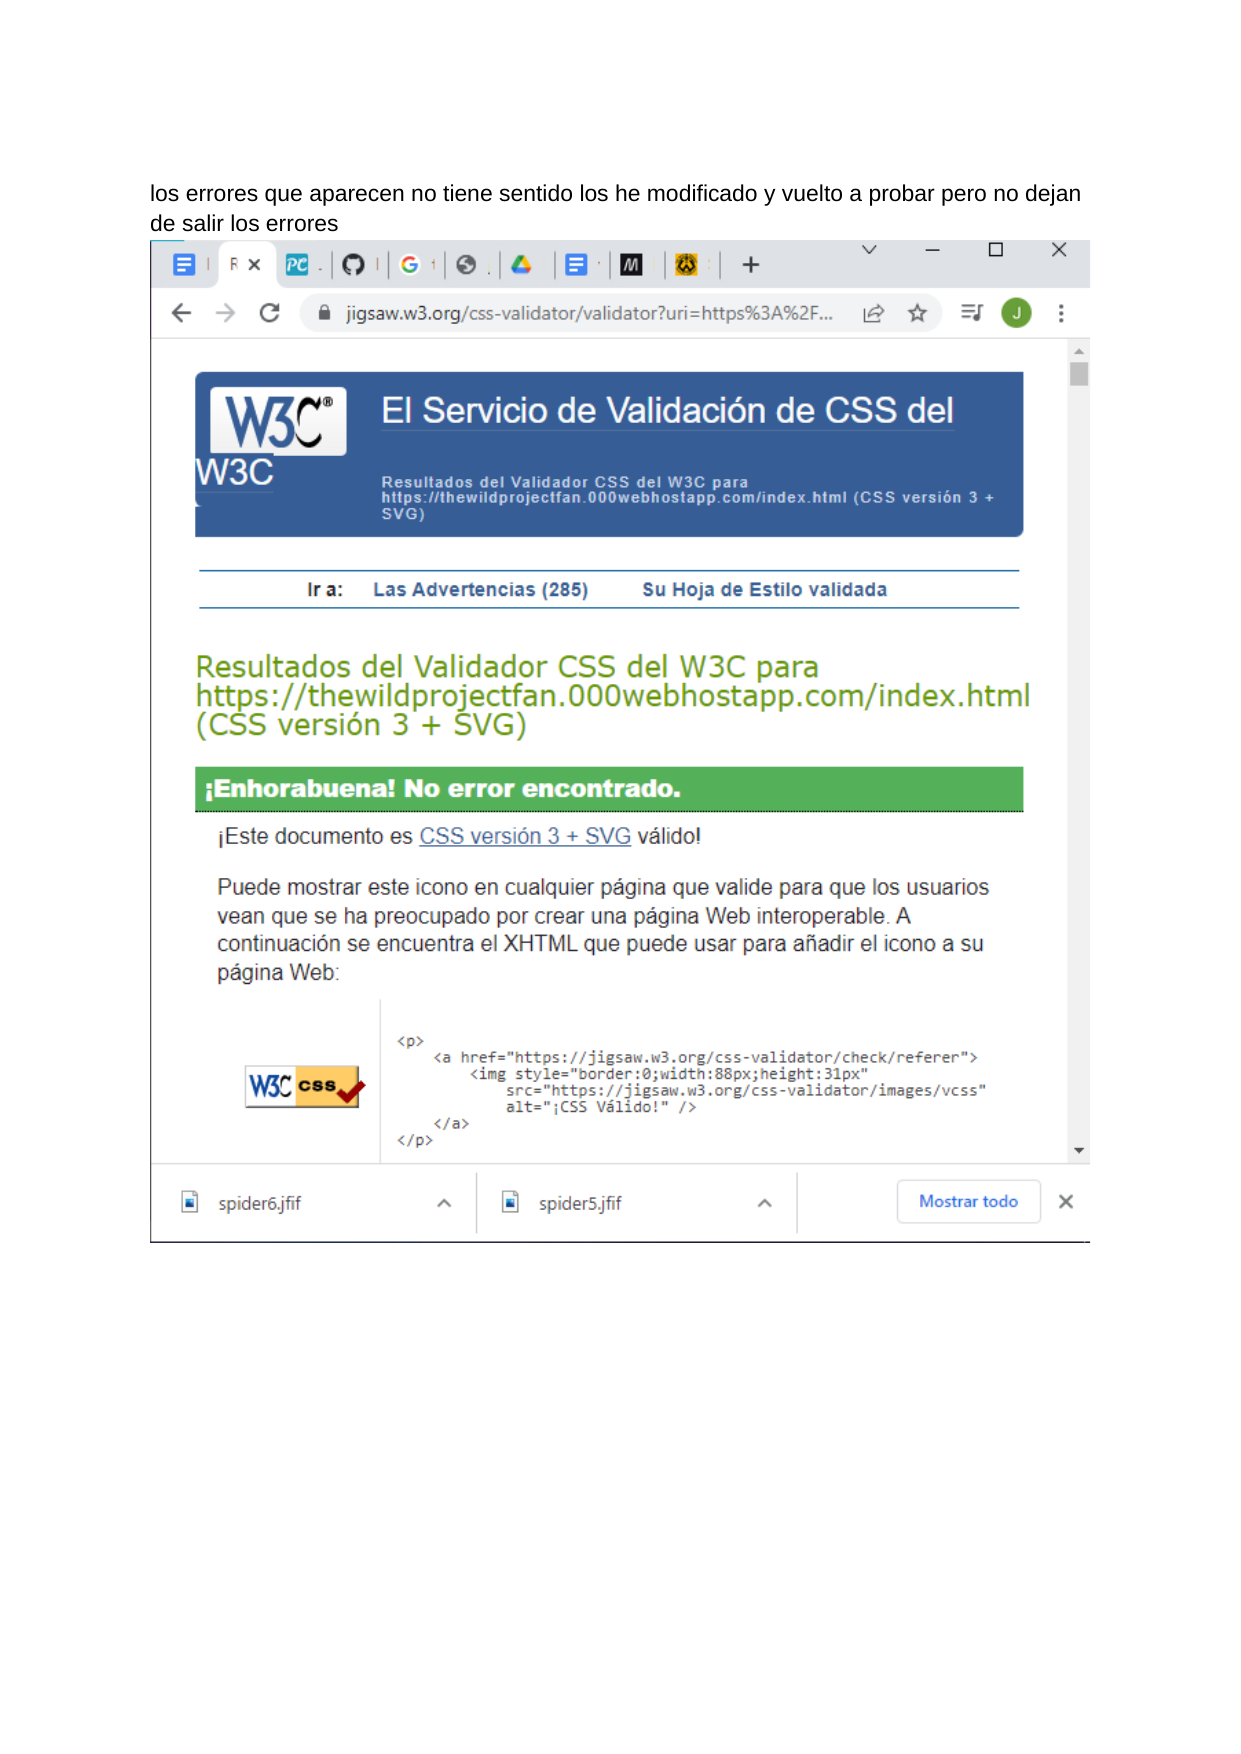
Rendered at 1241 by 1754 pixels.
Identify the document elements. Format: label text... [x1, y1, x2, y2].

text los errores que aparecen no tiene sentido los he modificado y vuelto a probar pero no dejan de salir los errores [150, 180, 1090, 237]
picture [150, 240, 1091, 1243]
